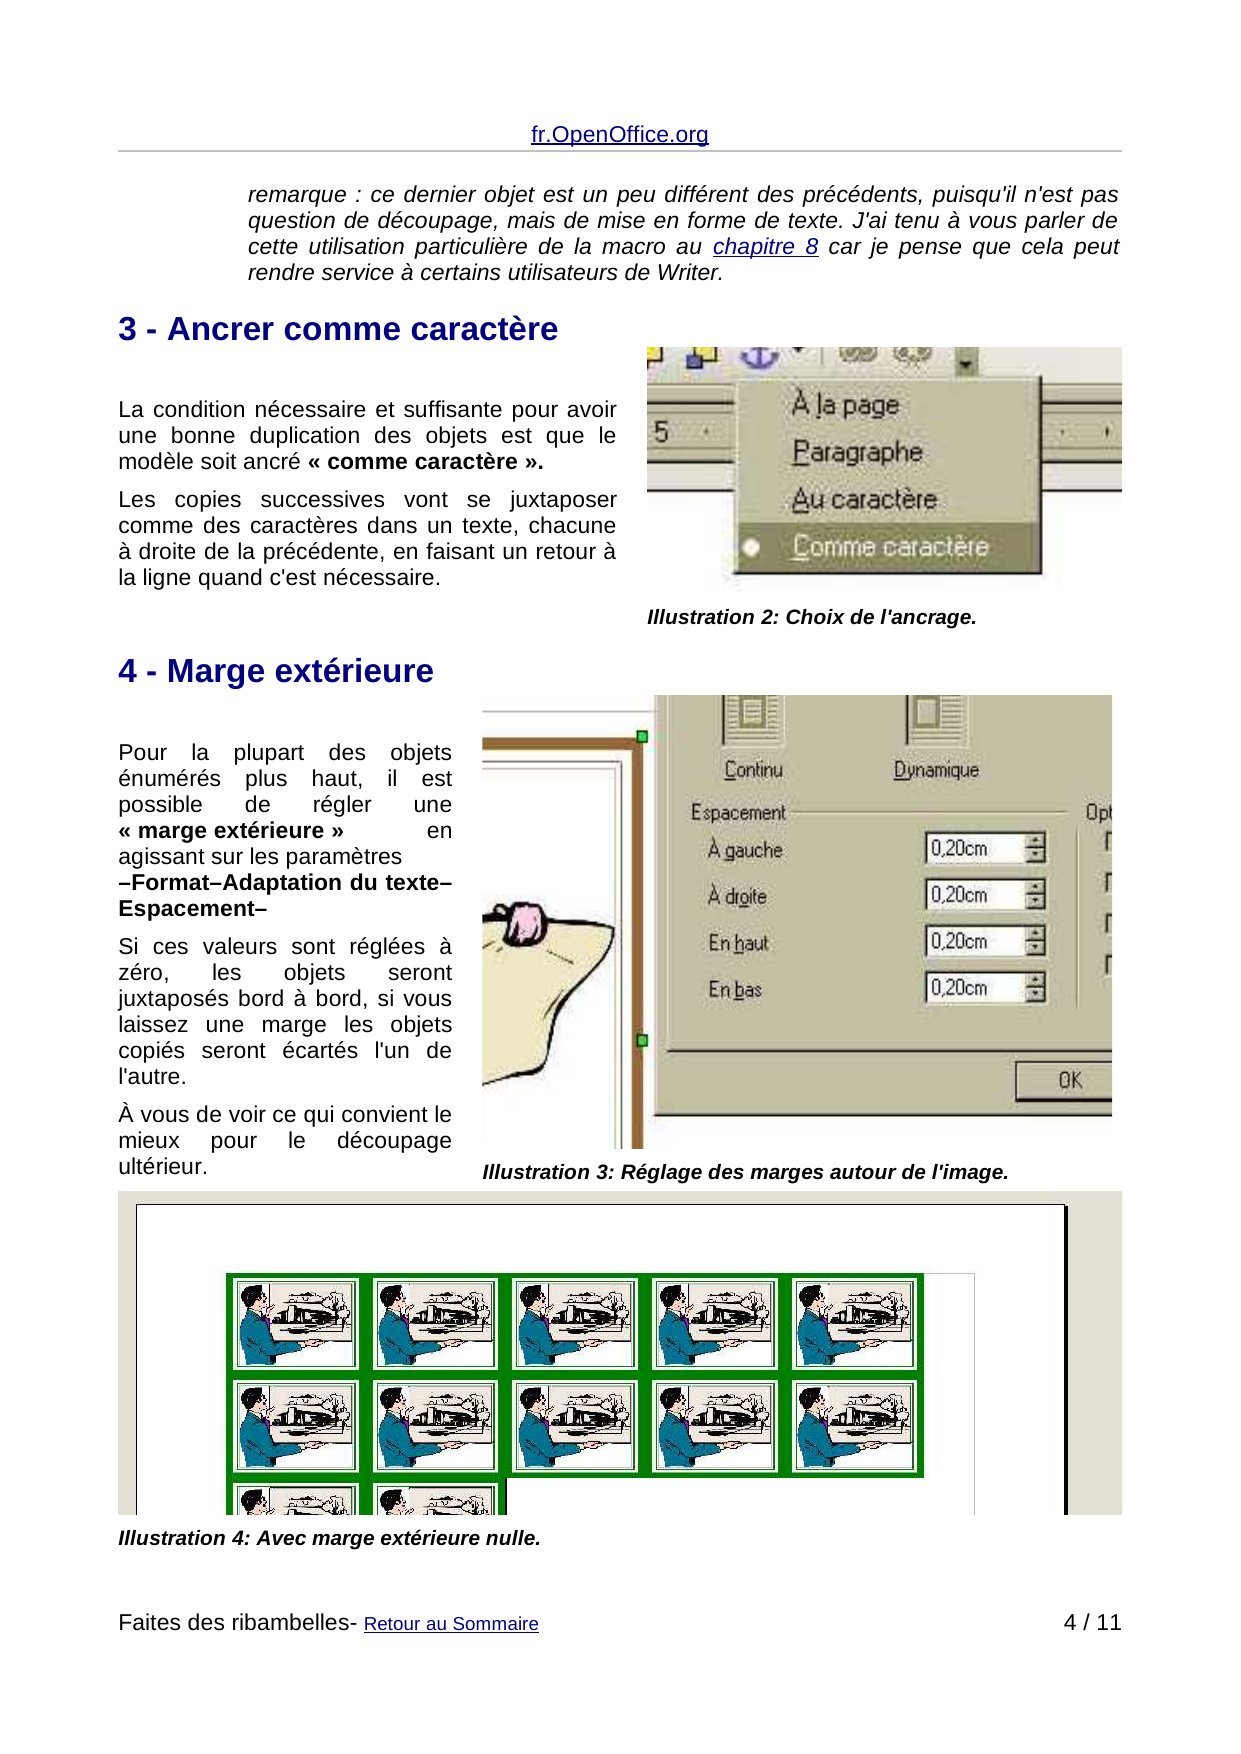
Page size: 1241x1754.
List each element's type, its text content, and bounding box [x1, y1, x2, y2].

text Pour la plupart des objets énumérés plus haut, il est possible de régler une « marge extérieure » en agissant sur les paramètres –Format–Adaptation du texte–Espacement– [118, 739, 482, 921]
text La condition nécessaire et suffisante pour avoir une bonne duplication des objets est que le modèle soit ancré « comme caractère ». [118, 396, 647, 474]
text Illustration 3: Réglage des marges autour de l'image. [482, 1149, 1112, 1184]
text Les copies successives vont se juxtaposer comme des caractères dans un texte, chacune à droite de la précédente, en faisant un retour à la ligne quand c'est nécessaire. [118, 486, 647, 591]
subtitle Ancrer comme caractère [118, 309, 1122, 347]
text remarque : ce dernier objet est un peu différent des précédents, puisqu'il n'est pas question de découpage, mais de mise en forme de texte. J'ai tenu à vous parler de cette utilisation particulière de la macro au chapitre 8 car je pense que cela peut rendre service à certains utilisateurs de Writer. [248, 182, 1122, 286]
text Illustration 2: Choix de l'ancrage. [647, 606, 1122, 629]
subtitle Marge extérieure [118, 652, 1122, 689]
text À vous de voir ce qui convient le mieux pour le découpage ultérieur. [118, 1101, 482, 1179]
picture [647, 347, 1123, 606]
text Illustration 4: Avec marge extérieure nulle. [118, 1515, 1122, 1549]
picture [482, 695, 1113, 1149]
text Si ces valeurs sont réglées à zéro, les objets seront juxtaposés bord à bord, si vous laissez une marge les objets copiés seront écartés l'un de l'autre. [118, 933, 482, 1089]
picture [118, 1191, 1123, 1515]
